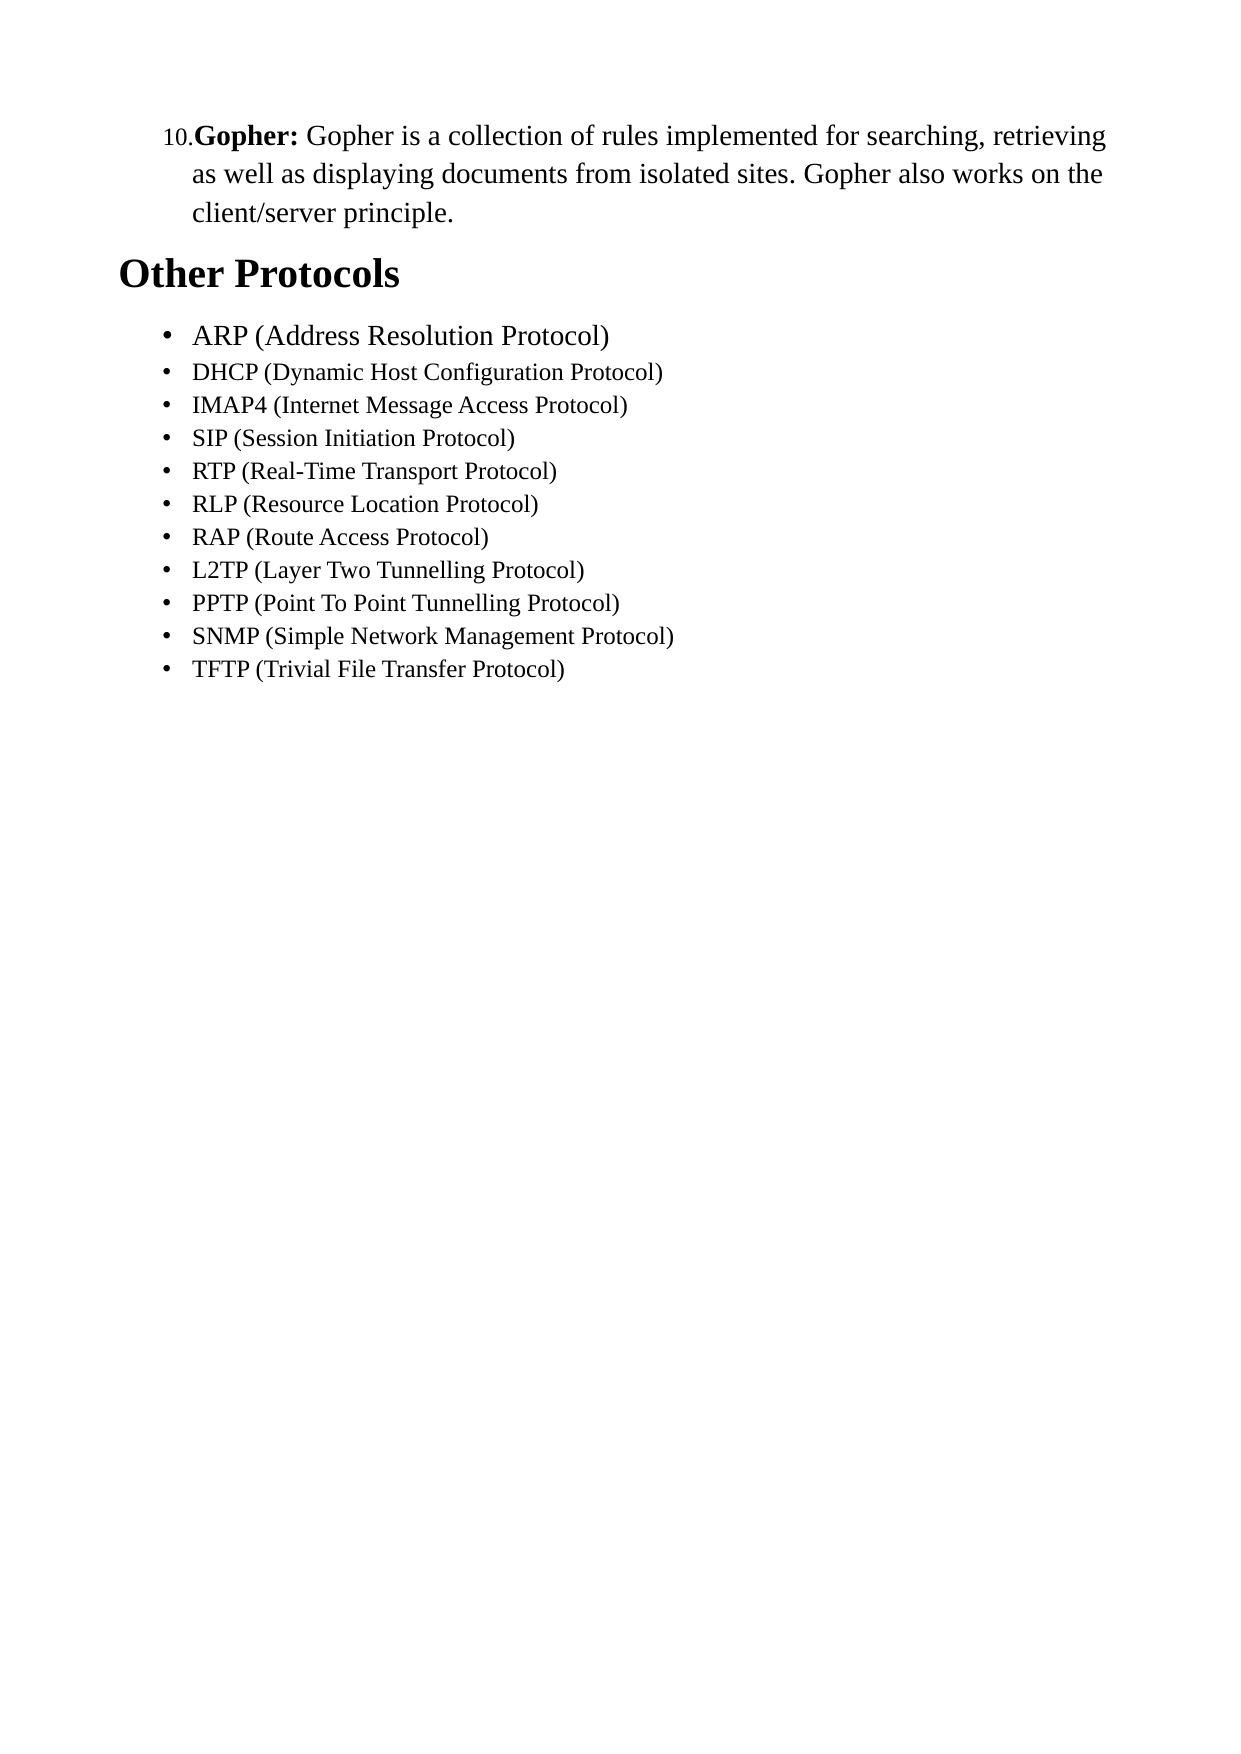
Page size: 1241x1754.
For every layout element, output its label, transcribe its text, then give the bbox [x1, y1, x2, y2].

list SIP (Session Initiation Protocol) [162, 423, 1122, 451]
list L2TP (Layer Two Tunnelling Protocol) [162, 555, 1122, 583]
list SNMP (Simple Network Management Protocol) [162, 621, 1122, 649]
text Other Protocols [118, 248, 1122, 296]
list DHCP (Dynamic Host Configuration Protocol) [162, 357, 1122, 385]
list TFTP (Trivial File Transfer Protocol) [162, 654, 1122, 683]
list RTP (Real-Time Transport Protocol) [162, 456, 1122, 484]
list IMAP4 (Internet Message Access Protocol) [162, 390, 1122, 418]
list Gopher: Gopher is a collection of rules implemented for searching, retrieving as well as displaying documents from isolated sites. Gopher also works on the client/server principle. [162, 118, 1122, 229]
list RAP (Route Access Protocol) [162, 522, 1122, 551]
list ARP (Address Resolution Protocol) [162, 318, 1122, 352]
list RLP (Resource Location Protocol) [162, 489, 1122, 517]
list PPTP (Point To Point Tunnelling Protocol) [162, 588, 1122, 617]
